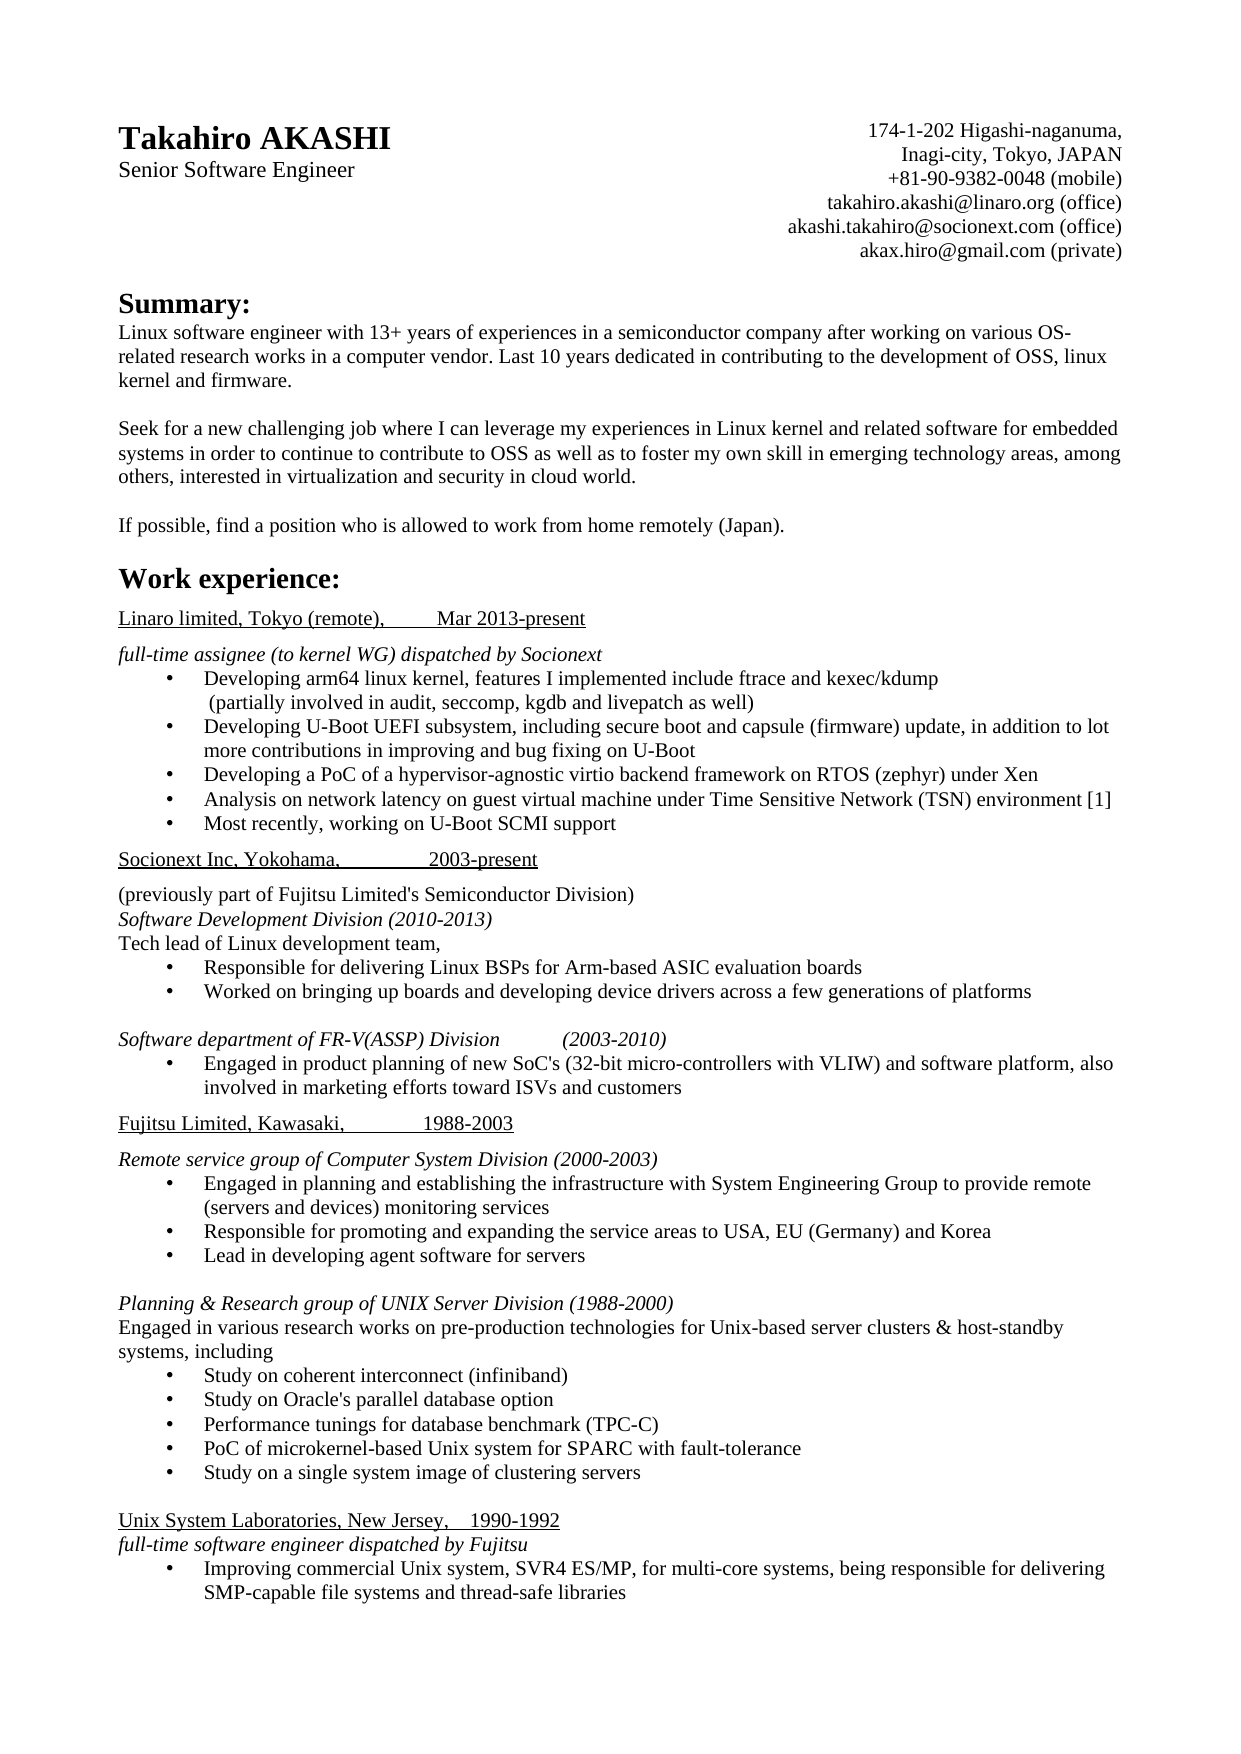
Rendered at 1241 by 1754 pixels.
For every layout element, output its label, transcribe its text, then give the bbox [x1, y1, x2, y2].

text Takahiro AKASHI [118, 118, 620, 156]
list Study on coherent interconnect (infiniband) [166, 1363, 1122, 1387]
text Engaged in various research works on pre-production technologies for Unix-based server clusters & host-standby systems, including [118, 1315, 1122, 1363]
list Engaged in product planning of new SoC's (32-bit micro-controllers with VLIW) and software platform, also involved in marketing efforts toward ISVs and customers [166, 1051, 1122, 1099]
list Responsible for delivering Linux BSPs for Arm-based ASIC evaluation boards [166, 954, 1122, 979]
text akax.hiro@gmail.com (private) [620, 238, 1122, 262]
list Analysis on network latency on guest virtual machine under Time Sensitive Network (TSN) environment [1] [166, 786, 1122, 811]
list PoC of microkernel-based Unix system for SPARC with fault-tolerance [166, 1436, 1122, 1459]
list Most recently, working on U-Boot SCMI support [166, 811, 1122, 834]
text Linaro limited, Tokyo (remote), Mar 2013-present [118, 606, 1122, 630]
text Software department of FR-V(ASSP) Division (2003-2010) [118, 1027, 1122, 1051]
text +81-90-9382-0048 (mobile) [620, 166, 1122, 190]
text Software Development Division (2010-2013) [118, 906, 1122, 931]
list Lead in developing agent software for servers [166, 1243, 1122, 1267]
text (previously part of Fujitsu Limited's Semiconductor Division) [118, 882, 1122, 906]
text full-time software engineer dispatched by Fujitsu [118, 1532, 1122, 1556]
text Summary: [118, 287, 1122, 320]
text Inagi-city, Tokyo, JAPAN [620, 142, 1122, 166]
text If possible, find a position who is allowed to work from home remotely (Japan). [118, 513, 1122, 537]
text 174-1-202 Higashi-naganuma, [620, 118, 1122, 142]
text Unix System Laboratories, New Jersey, 1990-1992 [118, 1508, 1122, 1532]
list Study on a single system image of clustering servers [166, 1459, 1122, 1484]
list Performance tunings for database benchmark (TPC-C) [166, 1411, 1122, 1436]
list Developing arm64 linux kernel, features I implemented include ftrace and kexec/kdump (partially involved in audit, seccomp, kgdb and livepatch as well) [166, 666, 1122, 714]
list Worked on bringing up boards and developing device drivers across a few generations of platforms [166, 979, 1122, 1003]
text full-time assignee (to kernel WG) dispatched by Socionext [118, 642, 1122, 666]
list Responsible for promoting and expanding the service areas to USA, EU (Germany) and Korea [166, 1219, 1122, 1243]
text Work experience: [118, 561, 1122, 594]
text Socionext Inc, Yokohama, 2003-present [118, 846, 1122, 871]
list Improving commercial Unix system, SVR4 ES/MP, for multi-core systems, being responsible for delivering SMP-capable file systems and thread-safe libraries [166, 1556, 1122, 1604]
list Developing a PoC of a hypervisor-agnostic virtio backend framework on RTOS (zephyr) under Xen [166, 762, 1122, 786]
text Planning & Research group of UNIX Server Division (1988-2000) [118, 1291, 1122, 1315]
text takahiro.akashi@linaro.org (office) [620, 190, 1122, 214]
text Remote service group of Computer System Division (2000-2003) [118, 1147, 1122, 1171]
text Seek for a new challenging job where I can leverage my experiences in Linux kernel and related software for embedded systems in order to continue to contribute to OSS as well as to foster my own skill in emerging technology areas, among others, interested in virtualization and security in cloud world. [118, 416, 1122, 488]
text akashi.takahiro@socionext.com (office) [620, 214, 1122, 238]
list Developing U-Boot UEFI subsystem, including secure boot and capsule (firmware) update, in addition to lot more contributions in improving and bug fixing on U-Boot [166, 714, 1122, 762]
list Engaged in planning and establishing the infrastructure with System Engineering Group to provide remote (servers and devices) monitoring services [166, 1171, 1122, 1219]
text Linux software engineer with 13+ years of experiences in a semiconductor company after working on various OS-related research works in a computer vendor. Last 10 years dedicated in contributing to the development of OSS, linux kernel and firmware. [118, 320, 1122, 392]
text Tech lead of Linux development team, [118, 931, 1122, 954]
list Study on Oracle's parallel database option [166, 1387, 1122, 1411]
text Senior Software Engineer [118, 156, 620, 183]
text Fujitsu Limited, Kawasaki, 1988-2003 [118, 1111, 1122, 1135]
